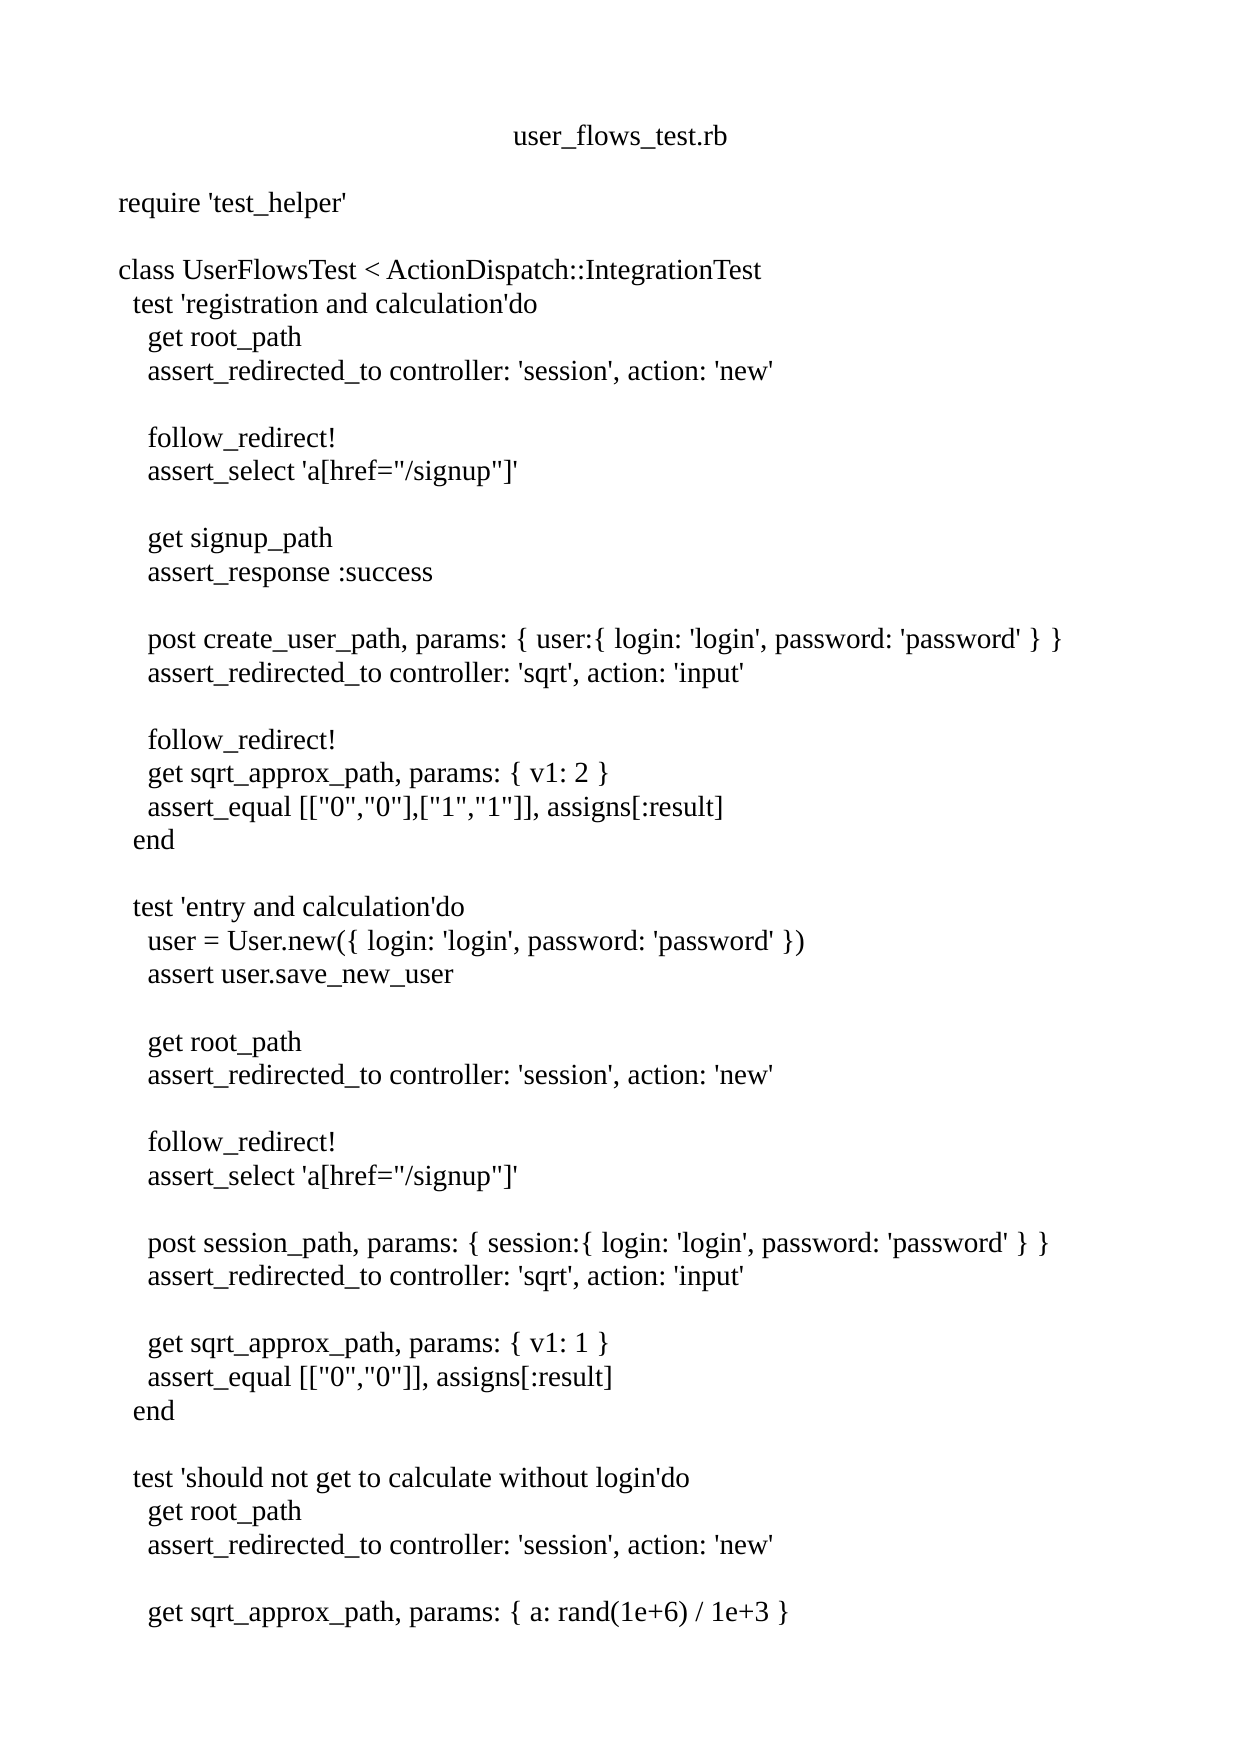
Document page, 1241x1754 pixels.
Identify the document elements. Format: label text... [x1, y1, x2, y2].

text require 'test_helper' [118, 185, 1122, 219]
text follow_redirect! [118, 1124, 1122, 1158]
text get sqrt_approx_path, params: { a: rand(1e+6) / 1e+3 } [118, 1594, 1122, 1627]
text test 'entry and calculation'do [118, 889, 1122, 923]
text assert_select 'a[href="/signup"]' [118, 1158, 1122, 1191]
text get root_path [118, 1493, 1122, 1527]
text assert_equal [["0","0"],["1","1"]], assigns[:result] [118, 789, 1122, 822]
text assert_equal [["0","0"]], assigns[:result] [118, 1359, 1122, 1393]
text assert_select 'a[href="/signup"]' [118, 453, 1122, 487]
text test 'should not get to calculate without login'do [118, 1460, 1122, 1493]
text get sqrt_approx_path, params: { v1: 2 } [118, 755, 1122, 789]
text class UserFlowsTest < ActionDispatch::IntegrationTest [118, 252, 1122, 286]
text get signup_path [118, 521, 1122, 554]
text user_flows_test.rb [118, 118, 1122, 152]
text assert user.save_new_user [118, 957, 1122, 990]
text end [118, 822, 1122, 856]
text assert_redirected_to controller: 'session', action: 'new' [118, 1057, 1122, 1091]
text assert_redirected_to controller: 'sqrt', action: 'input' [118, 1258, 1122, 1292]
text end [118, 1393, 1122, 1426]
text follow_redirect! [118, 420, 1122, 453]
text assert_response :success [118, 554, 1122, 588]
text assert_redirected_to controller: 'session', action: 'new' [118, 353, 1122, 386]
text get root_path [118, 1024, 1122, 1057]
text test 'registration and calculation'do [118, 286, 1122, 319]
text assert_redirected_to controller: 'session', action: 'new' [118, 1527, 1122, 1560]
text follow_redirect! [118, 722, 1122, 755]
text post create_user_path, params: { user:{ login: 'login', password: 'password' } } [118, 621, 1122, 655]
text user = User.new({ login: 'login', password: 'password' }) [118, 923, 1122, 957]
text get root_path [118, 319, 1122, 353]
text post session_path, params: { session:{ login: 'login', password: 'password' } } [118, 1225, 1122, 1258]
text get sqrt_approx_path, params: { v1: 1 } [118, 1326, 1122, 1359]
text assert_redirected_to controller: 'sqrt', action: 'input' [118, 655, 1122, 688]
